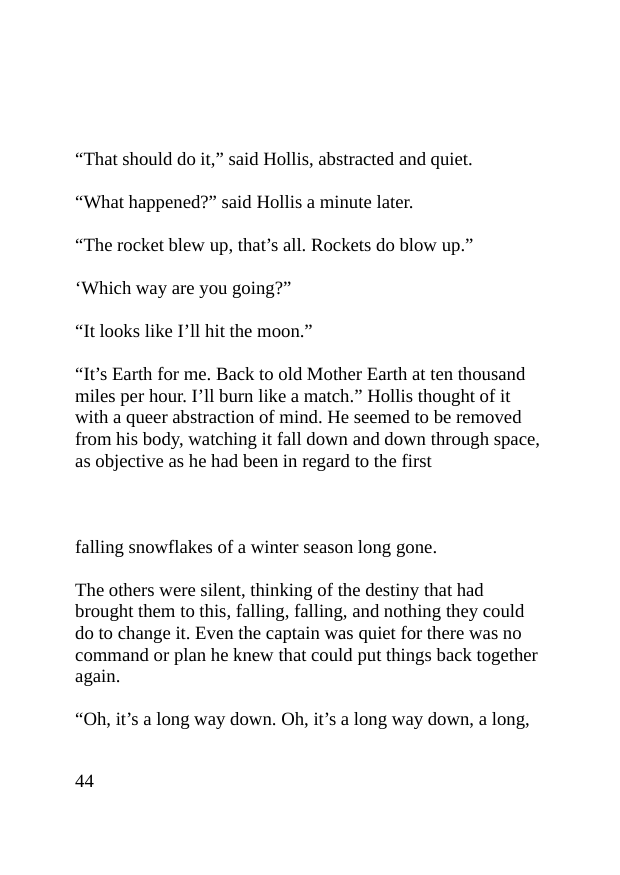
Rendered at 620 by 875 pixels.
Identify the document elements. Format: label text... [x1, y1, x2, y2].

text “That should do it,” said Hollis, abstracted and quiet. “What happened?” said Hollis a minute later. “The rocket blew up, that’s all. Rockets do blow up.” ‘Which way are you going?” “It looks like I’ll hit the moon.” “It’s Earth for me. Back to old Mother Earth at ten thousand miles per hour. I’ll burn like a match.” Hollis thought of it with a queer abstraction of mind. He seemed to be removed from his body, watching it fall down and down through space, as objective as he had been in regard to the first falling snowflakes of a winter season long gone. The others were silent, thinking of the destiny that had brought them to this, falling, falling, and nothing they could do to change it. Even the captain was quiet for there was no command or plan he knew that could put things back together again. “Oh, it’s a long way down. Oh, it’s a long way down, a long, [75, 126, 544, 730]
